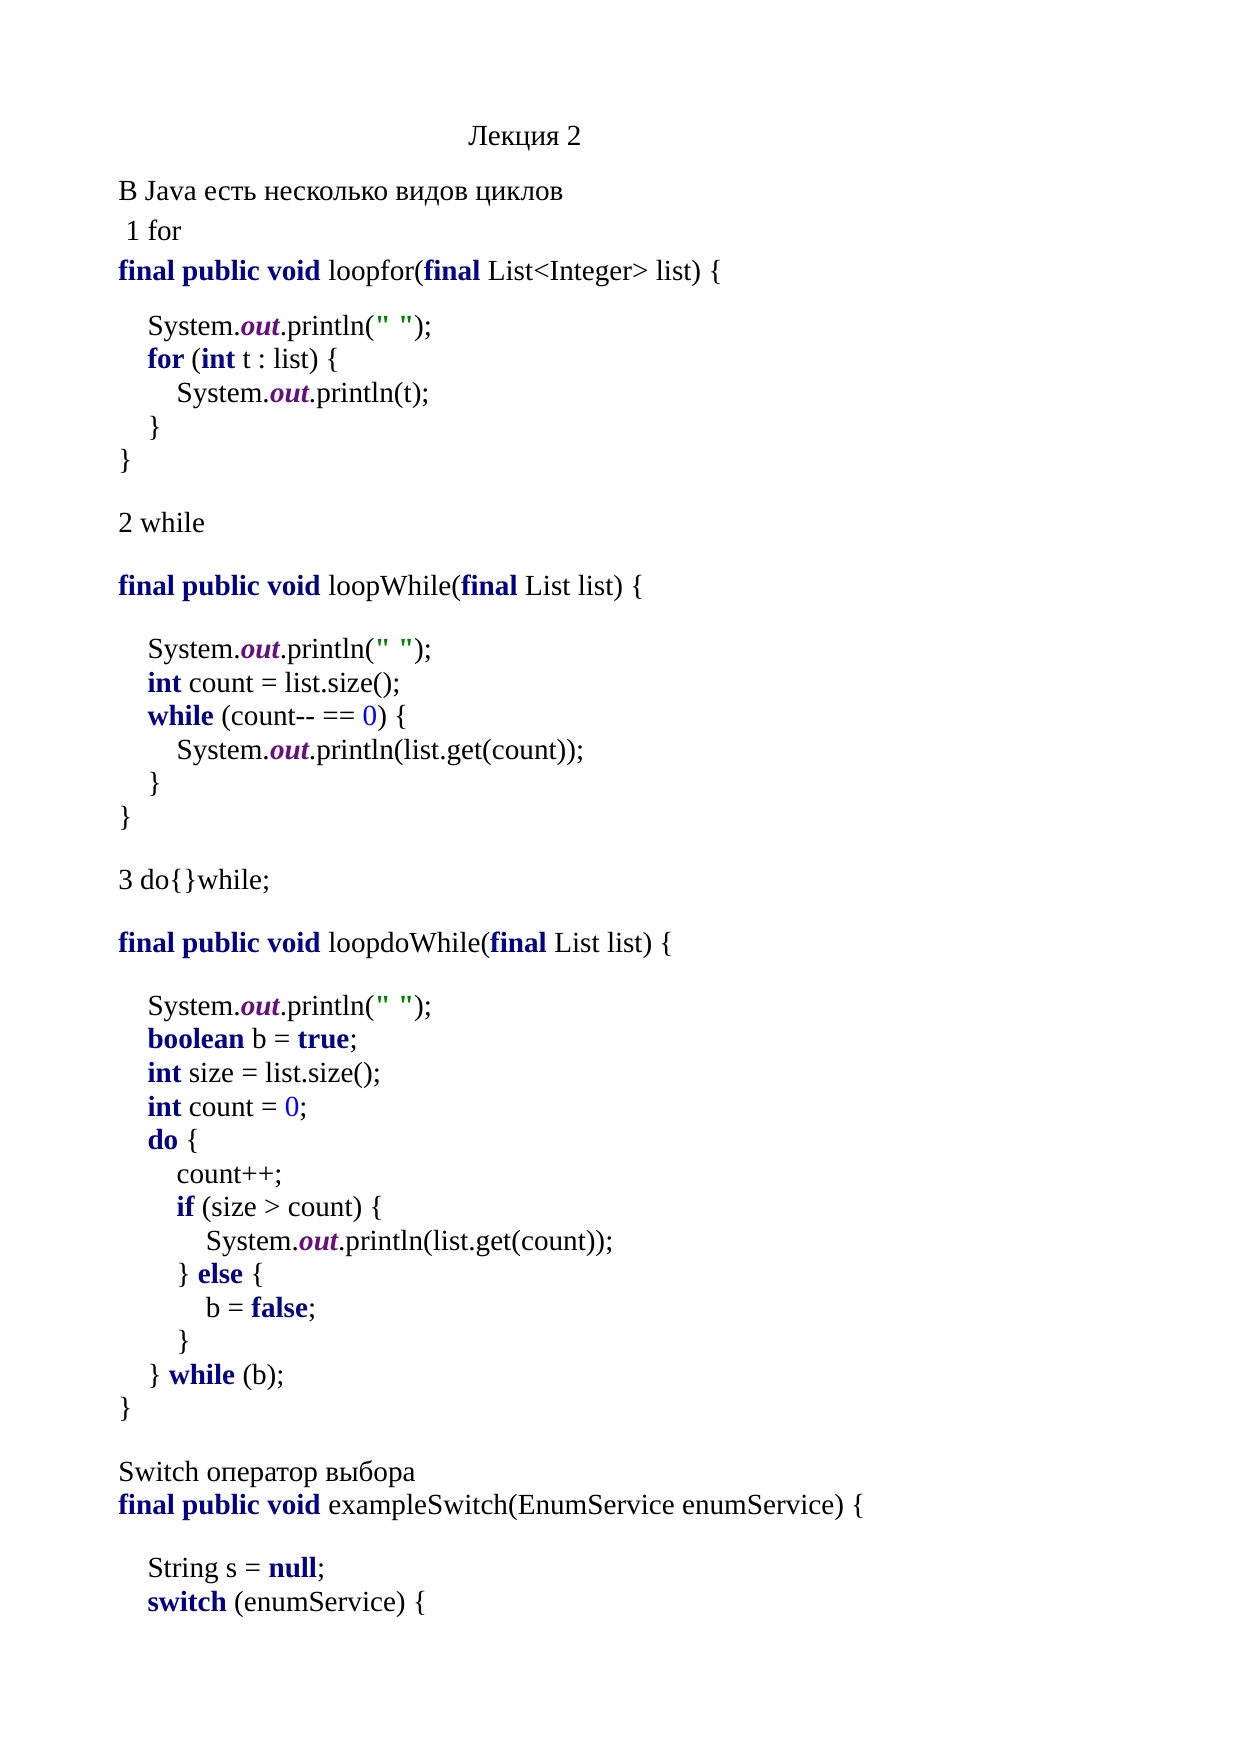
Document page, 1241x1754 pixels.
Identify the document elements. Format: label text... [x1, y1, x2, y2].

text System.out.println(t); [118, 375, 1122, 409]
text String s = null; [118, 1550, 1122, 1584]
text } [118, 442, 1122, 476]
text int count = list.size(); [118, 665, 1122, 698]
text System.out.println(list.get(count)); [118, 732, 1122, 766]
text System.out.println(" "); [118, 631, 1122, 665]
text } else { [118, 1256, 1122, 1290]
text if (size > count) { [118, 1189, 1122, 1223]
text В Java есть несколько видов циклов 1 for final public void loopfor(final List<Integer> list) { [118, 173, 1122, 287]
text count++; [118, 1156, 1122, 1189]
text System.out.println(" "); [118, 988, 1122, 1022]
text 2 while [118, 505, 1122, 539]
text while (count-- == 0) { [118, 698, 1122, 732]
text System.out.println(" "); [118, 308, 1122, 342]
text for (int t : list) { [118, 342, 1122, 375]
text int size = list.size(); [118, 1055, 1122, 1089]
text b = false; [118, 1290, 1122, 1323]
text switch (enumService) { [118, 1584, 1122, 1617]
text final public void loopdoWhile(final List list) { [118, 925, 1122, 959]
text } [118, 409, 1122, 442]
text do { [118, 1122, 1122, 1156]
text Switch оператор выбора final public void exampleSwitch(EnumService enumService) { [118, 1454, 1122, 1521]
text } while (b); [118, 1357, 1122, 1391]
text System.out.println(list.get(count)); [118, 1223, 1122, 1256]
text } [118, 799, 1122, 833]
text 3 do{}while; [118, 862, 1122, 896]
text } [118, 1323, 1122, 1357]
text final public void loopWhile(final List list) { [118, 568, 1122, 602]
text } [118, 1391, 1122, 1424]
text boolean b = true; [118, 1022, 1122, 1055]
text } [118, 766, 1122, 799]
text int count = 0; [118, 1089, 1122, 1122]
text Лекция 2 [118, 118, 1122, 152]
